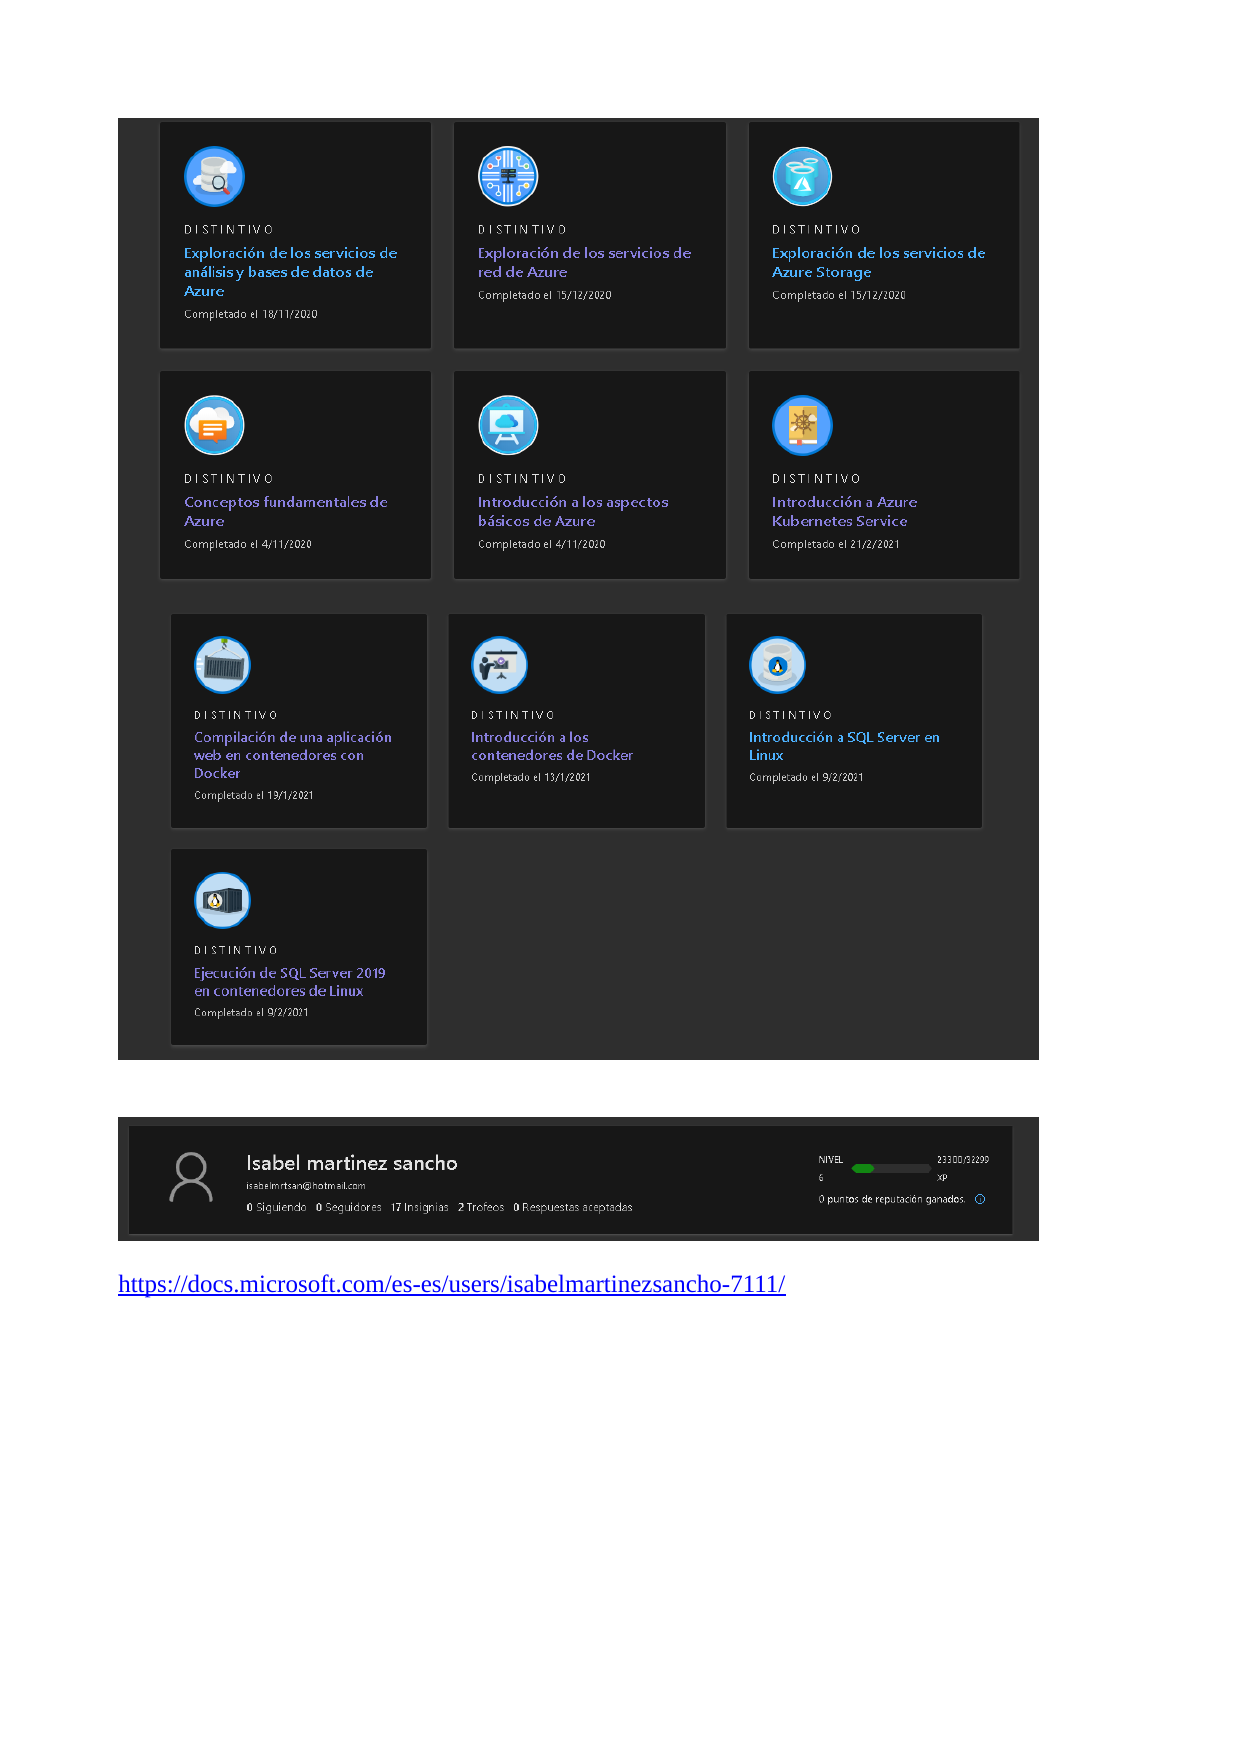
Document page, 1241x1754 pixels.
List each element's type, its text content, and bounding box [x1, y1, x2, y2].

text https://docs.microsoft.com/es-es/users/isabelmartinezsancho-7111/ [118, 1269, 1122, 1298]
